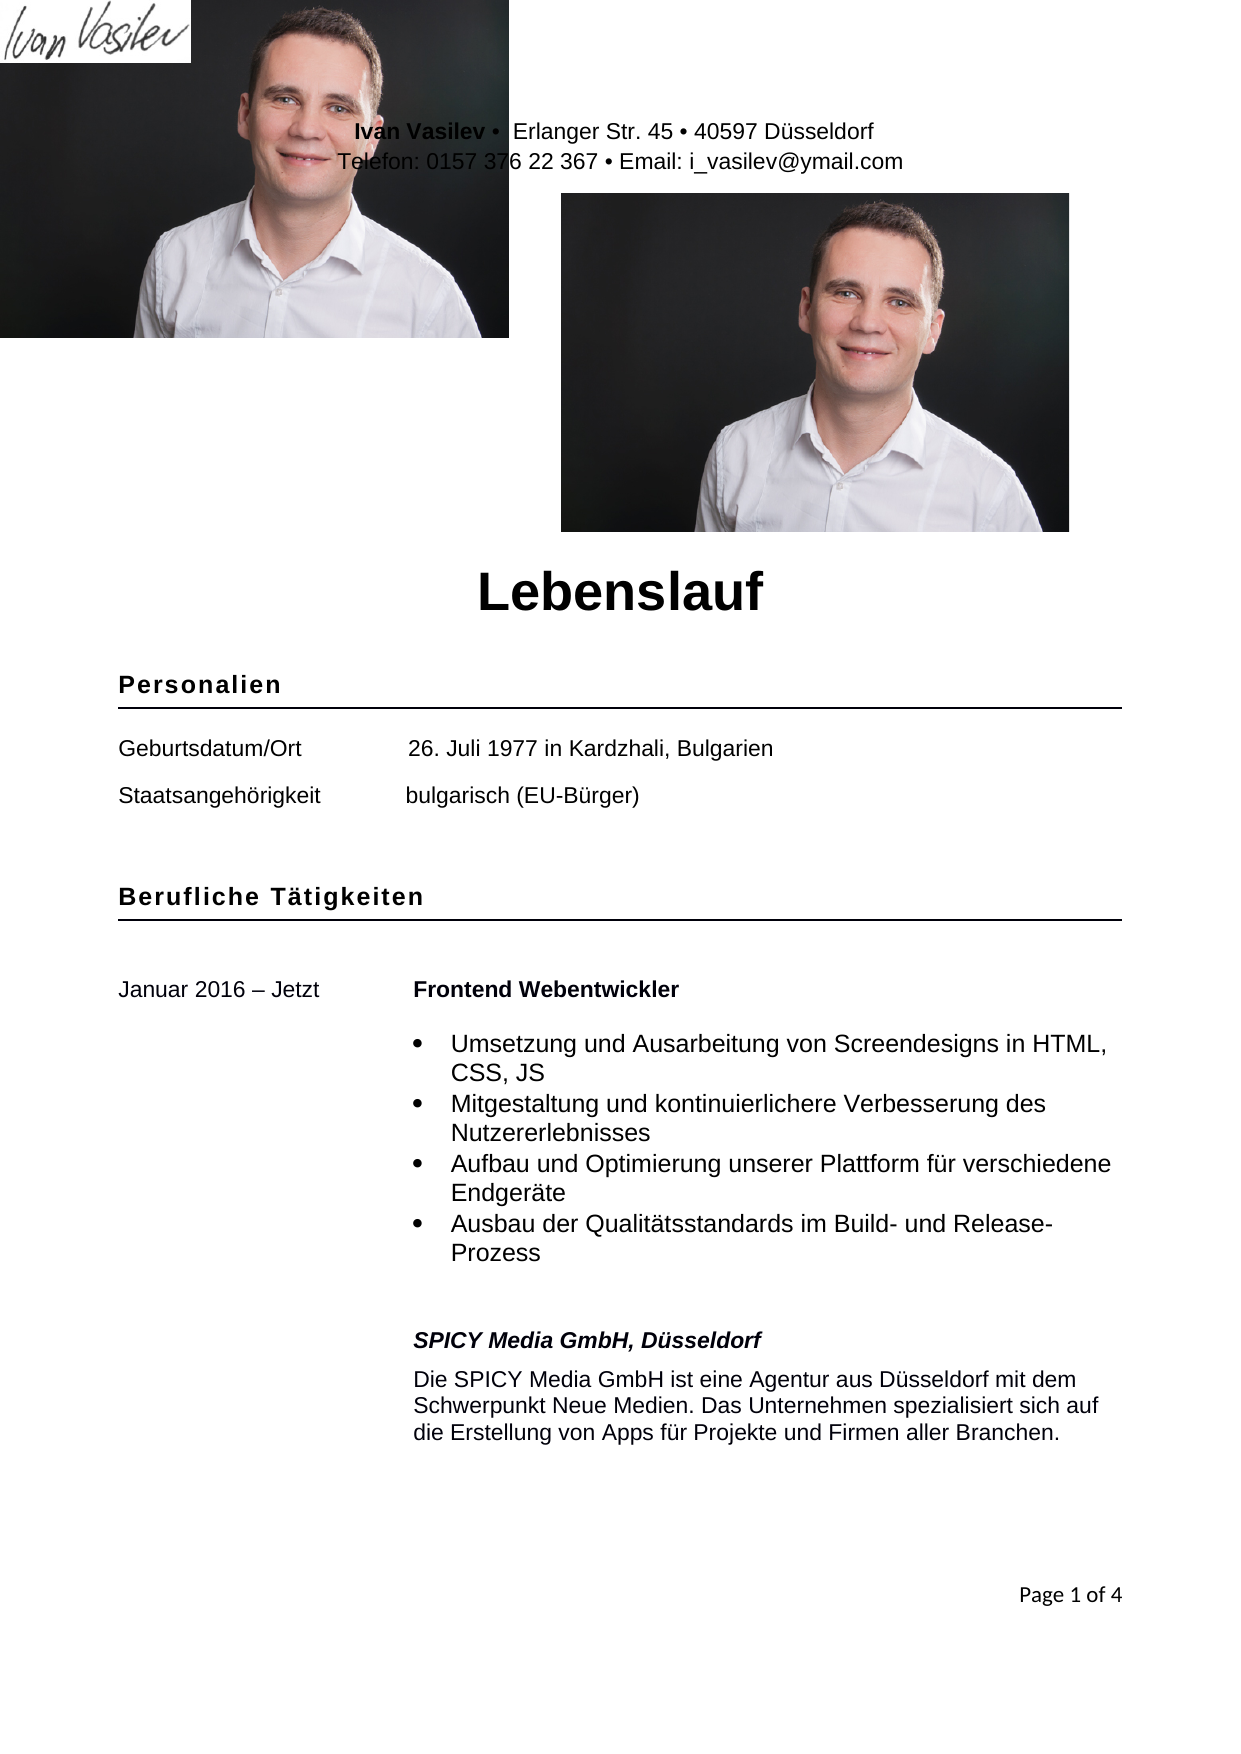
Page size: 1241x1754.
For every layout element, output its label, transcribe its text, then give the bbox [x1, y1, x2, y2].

text Lebenslauf [118, 560, 1122, 622]
list Umsetzung und Ausarbeitung von Screendesigns in HTML, CSS, JS [413, 1029, 1122, 1086]
text Die SPICY Media GmbH ist eine Agentur aus Düsseldorf mit dem Schwerpunkt Neue Medien. Das Unternehmen spezialisiert sich auf die Erstellung von Apps für Projekte und Firmen aller Branchen. [413, 1366, 1122, 1445]
text Personalien [118, 670, 1122, 707]
picture [561, 193, 1070, 532]
list Mitgestaltung und kontinuierlichere Verbesserung des Nutzererlebnisses [413, 1089, 1122, 1146]
text Geburtsdatum/Ort 26. Juli 1977 in Kardzhali, Bulgarien [88, 735, 1122, 762]
list Ausbau der Qualitätsstandards im Build- und Release-Prozess [413, 1209, 1122, 1267]
text SPICY Media GmbH, Düsseldorf [339, 1327, 1122, 1353]
list Aufbau und Optimierung unserer Plattform für verschiedene Endgeräte [413, 1149, 1122, 1207]
picture [0, 0, 509, 338]
text Staatsangehörigkeit bulgarisch (EU-Bürger) [118, 782, 1122, 809]
text Januar 2016 – Jetzt Frontend Webentwickler [118, 976, 1122, 1002]
text Berufliche Tätigkeiten [118, 882, 1122, 919]
